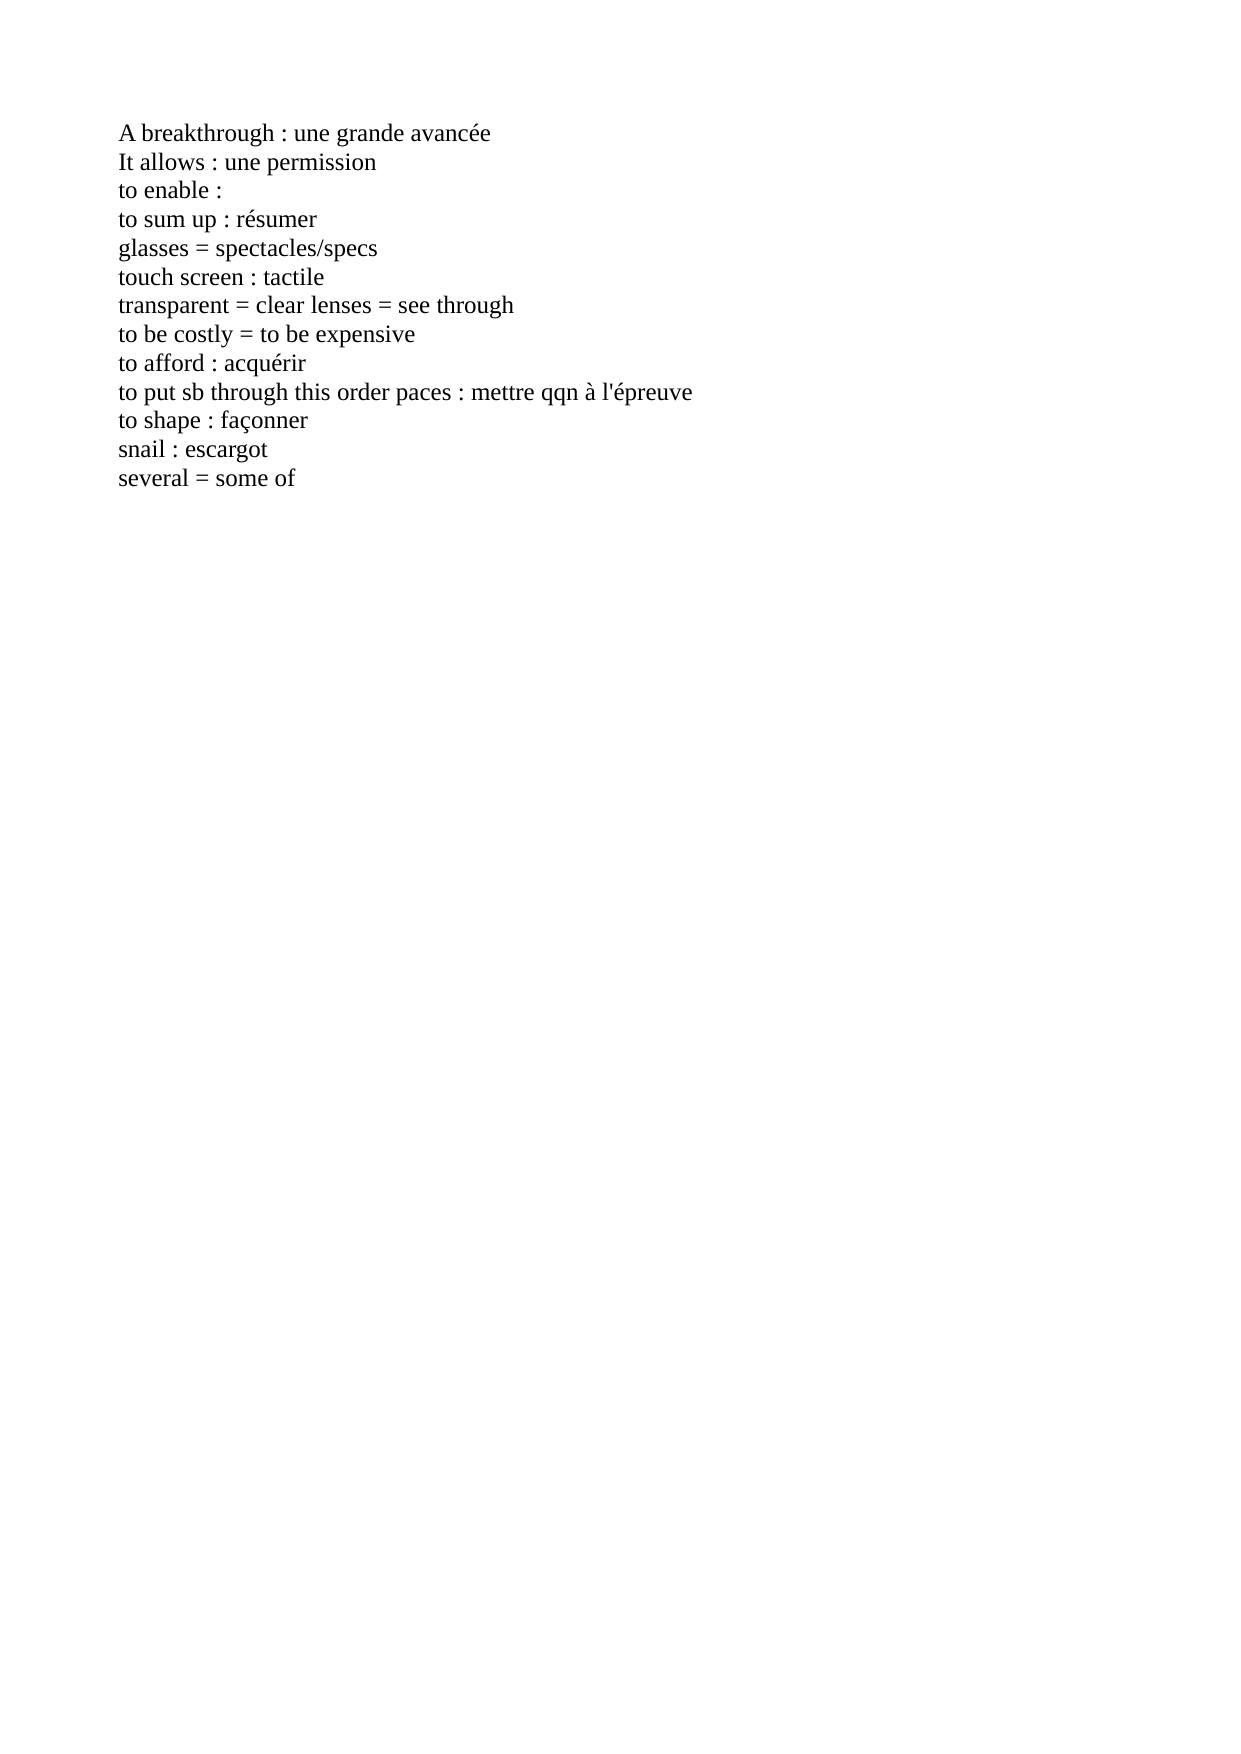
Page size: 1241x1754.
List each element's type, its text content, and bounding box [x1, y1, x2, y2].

text several = some of [118, 463, 1122, 492]
text snail : escargot [118, 434, 1122, 463]
text to put sb through this order paces : mettre qqn à l'épreuve [118, 377, 1122, 406]
text to be costly = to be expensive [118, 319, 1122, 348]
text touch screen : tactile [118, 262, 1122, 291]
text to sum up : résumer [118, 204, 1122, 233]
text to shape : façonner [118, 406, 1122, 434]
text It allows : une permission [118, 147, 1122, 176]
text to enable : [118, 176, 1122, 204]
text A breakthrough : une grande avancée [118, 118, 1122, 147]
text glasses = spectacles/specs [118, 233, 1122, 262]
text transparent = clear lenses = see through [118, 291, 1122, 319]
text to afford : acquérir [118, 348, 1122, 377]
